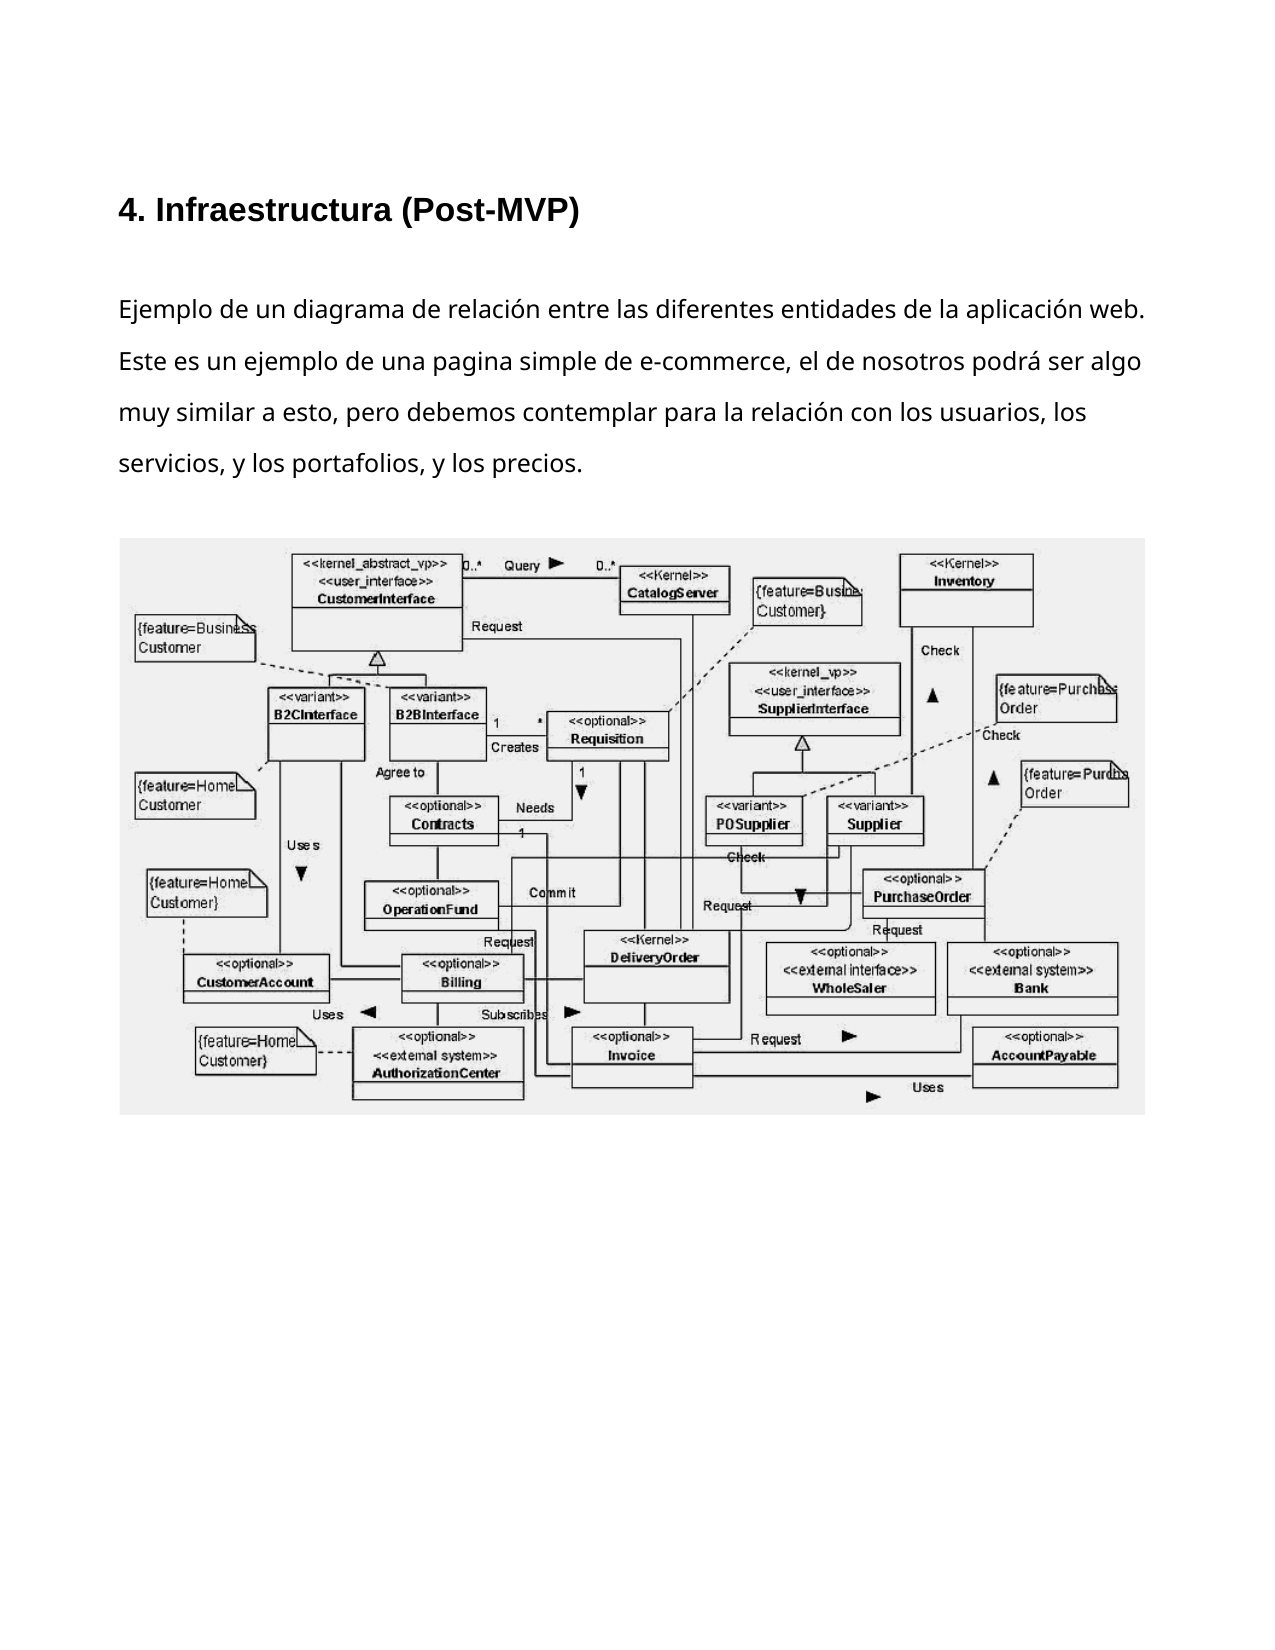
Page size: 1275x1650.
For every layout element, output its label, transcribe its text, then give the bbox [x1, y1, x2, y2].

subtitle 4. Infraestructura (Post-MVP) [118, 190, 1157, 229]
text Ejemplo de un diagrama de relación entre las diferentes entidades de la aplicación web. Este es un ejemplo de una pagina simple de e-commerce, el de nosotros podrá ser algo muy similar a esto, pero debemos contemplar para la relación con los usuarios, los servicios, y los portafolios, y los precios. [118, 292, 1157, 479]
